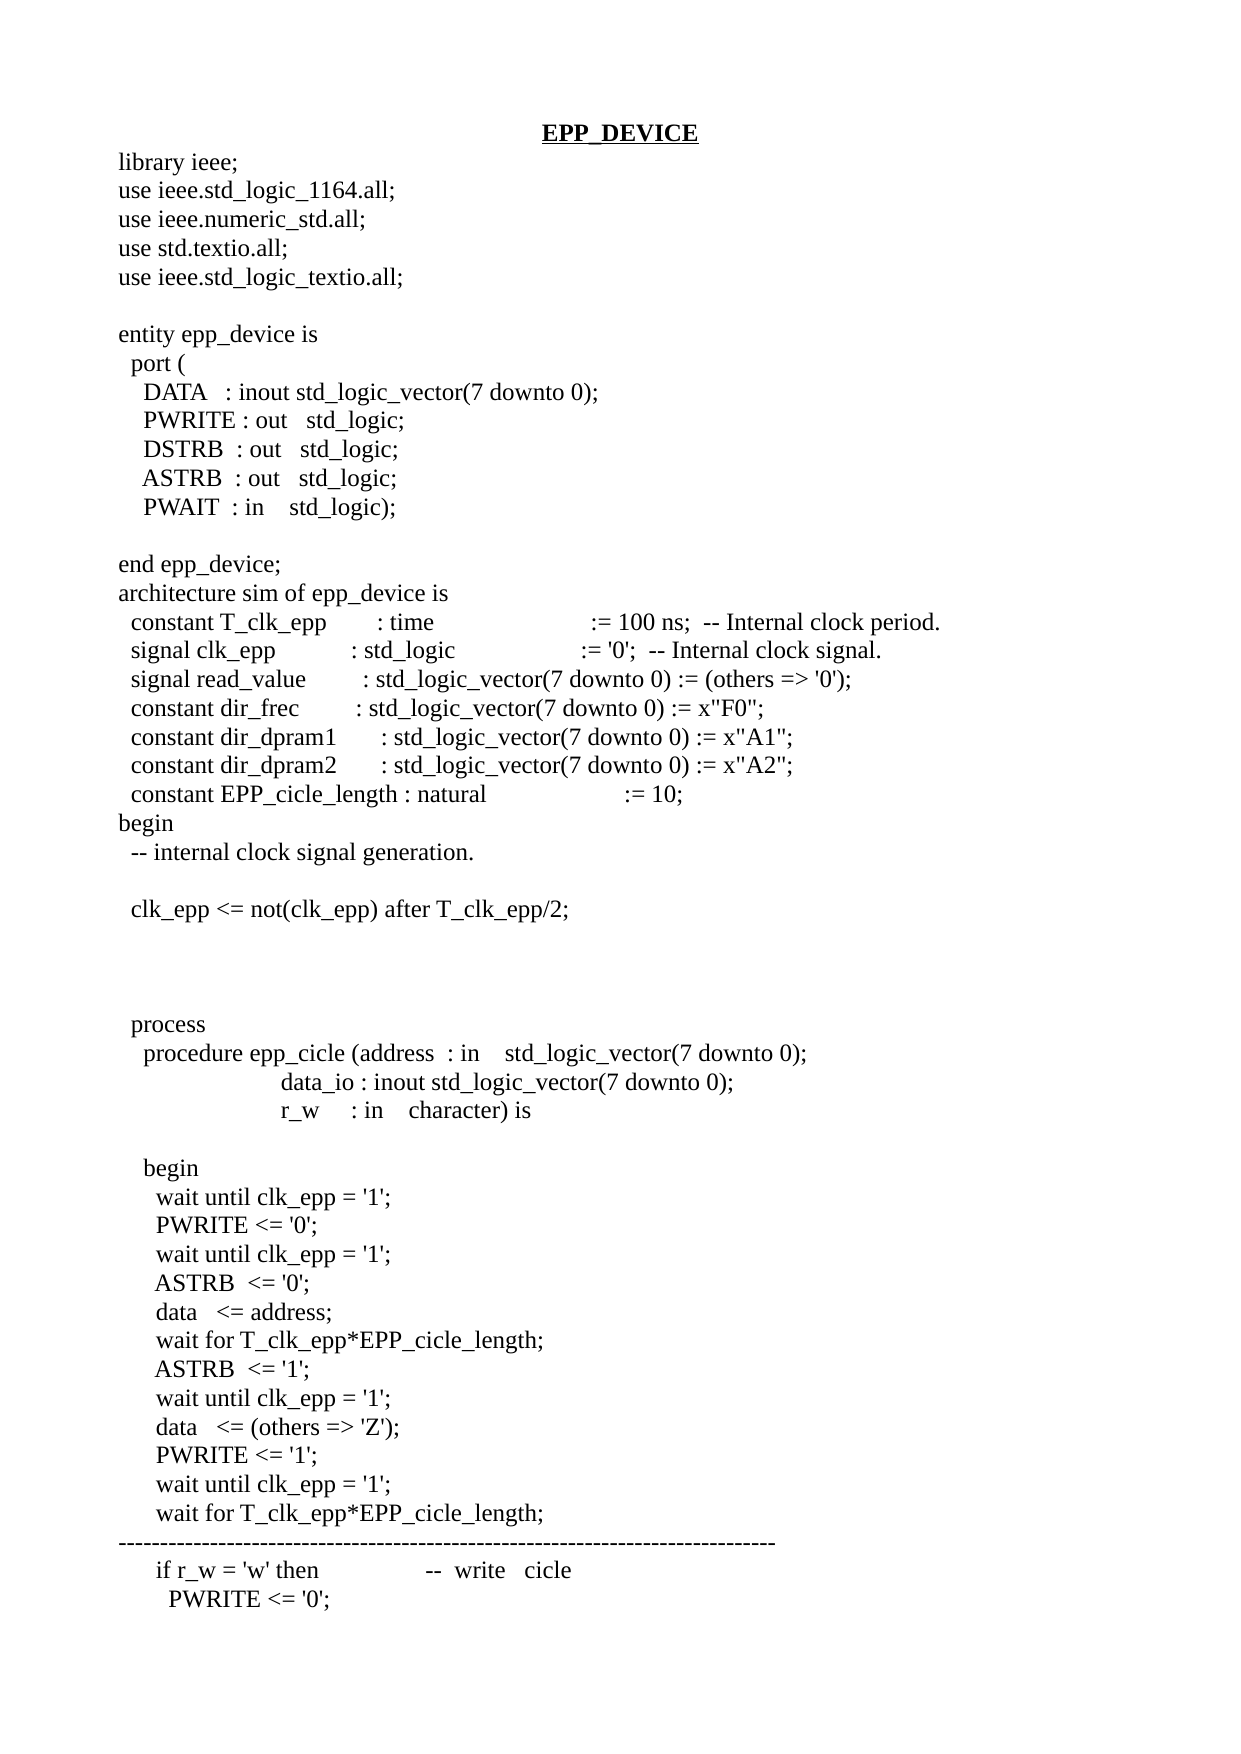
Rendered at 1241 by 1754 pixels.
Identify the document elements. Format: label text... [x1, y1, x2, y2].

text ASTRB <= '0'; [118, 1268, 1122, 1297]
text -- internal clock signal generation. [118, 837, 1122, 866]
text r_w : in character) is [118, 1096, 1122, 1124]
text PWRITE <= '0'; [118, 1584, 1122, 1613]
text constant dir_frec : std_logic_vector(7 downto 0) := x"F0"; [118, 693, 1122, 722]
text signal clk_epp : std_logic := '0'; -- Internal clock signal. [118, 636, 1122, 664]
text use ieee.numeric_std.all; [118, 204, 1122, 233]
text wait until clk_epp = '1'; [118, 1469, 1122, 1498]
text port ( [118, 348, 1122, 377]
text signal read_value : std_logic_vector(7 downto 0) := (others => '0'); [118, 664, 1122, 693]
text EPP_DEVICE [118, 118, 1122, 147]
text constant dir_dpram2 : std_logic_vector(7 downto 0) := x"A2"; [118, 751, 1122, 779]
text if r_w = 'w' then -- write cicle [118, 1556, 1122, 1584]
text constant T_clk_epp : time := 100 ns; -- Internal clock period. [118, 607, 1122, 636]
text library ieee; [118, 147, 1122, 176]
text PWRITE <= '0'; [118, 1211, 1122, 1239]
text wait until clk_epp = '1'; [118, 1239, 1122, 1268]
text entity epp_device is [118, 319, 1122, 348]
text procedure epp_cicle (address : in std_logic_vector(7 downto 0); [118, 1038, 1122, 1067]
text DSTRB : out std_logic; [118, 434, 1122, 463]
text use std.textio.all; [118, 233, 1122, 262]
text begin [118, 1153, 1122, 1182]
text wait until clk_epp = '1'; [118, 1383, 1122, 1412]
text end epp_device; [118, 549, 1122, 578]
text wait for T_clk_epp*EPP_cicle_length; [118, 1498, 1122, 1527]
text PWRITE <= '1'; [118, 1441, 1122, 1469]
text DATA : inout std_logic_vector(7 downto 0); [118, 377, 1122, 406]
text clk_epp <= not(clk_epp) after T_clk_epp/2; [118, 894, 1122, 923]
text PWAIT : in std_logic); [118, 492, 1122, 521]
text use ieee.std_logic_1164.all; [118, 176, 1122, 204]
text process [118, 1009, 1122, 1038]
text ASTRB : out std_logic; [118, 463, 1122, 492]
text wait for T_clk_epp*EPP_cicle_length; [118, 1326, 1122, 1354]
text architecture sim of epp_device is [118, 578, 1122, 607]
text PWRITE : out std_logic; [118, 406, 1122, 434]
text data <= (others => 'Z'); [118, 1412, 1122, 1441]
text constant dir_dpram1 : std_logic_vector(7 downto 0) := x"A1"; [118, 722, 1122, 751]
text data <= address; [118, 1297, 1122, 1326]
text constant EPP_cicle_length : natural := 10; [118, 779, 1122, 808]
text wait until clk_epp = '1'; [118, 1182, 1122, 1211]
text ------------------------------------------------------------------------------- [118, 1527, 1122, 1556]
text ASTRB <= '1'; [118, 1354, 1122, 1383]
text data_io : inout std_logic_vector(7 downto 0); [118, 1067, 1122, 1096]
text use ieee.std_logic_textio.all; [118, 262, 1122, 291]
text begin [118, 808, 1122, 837]
